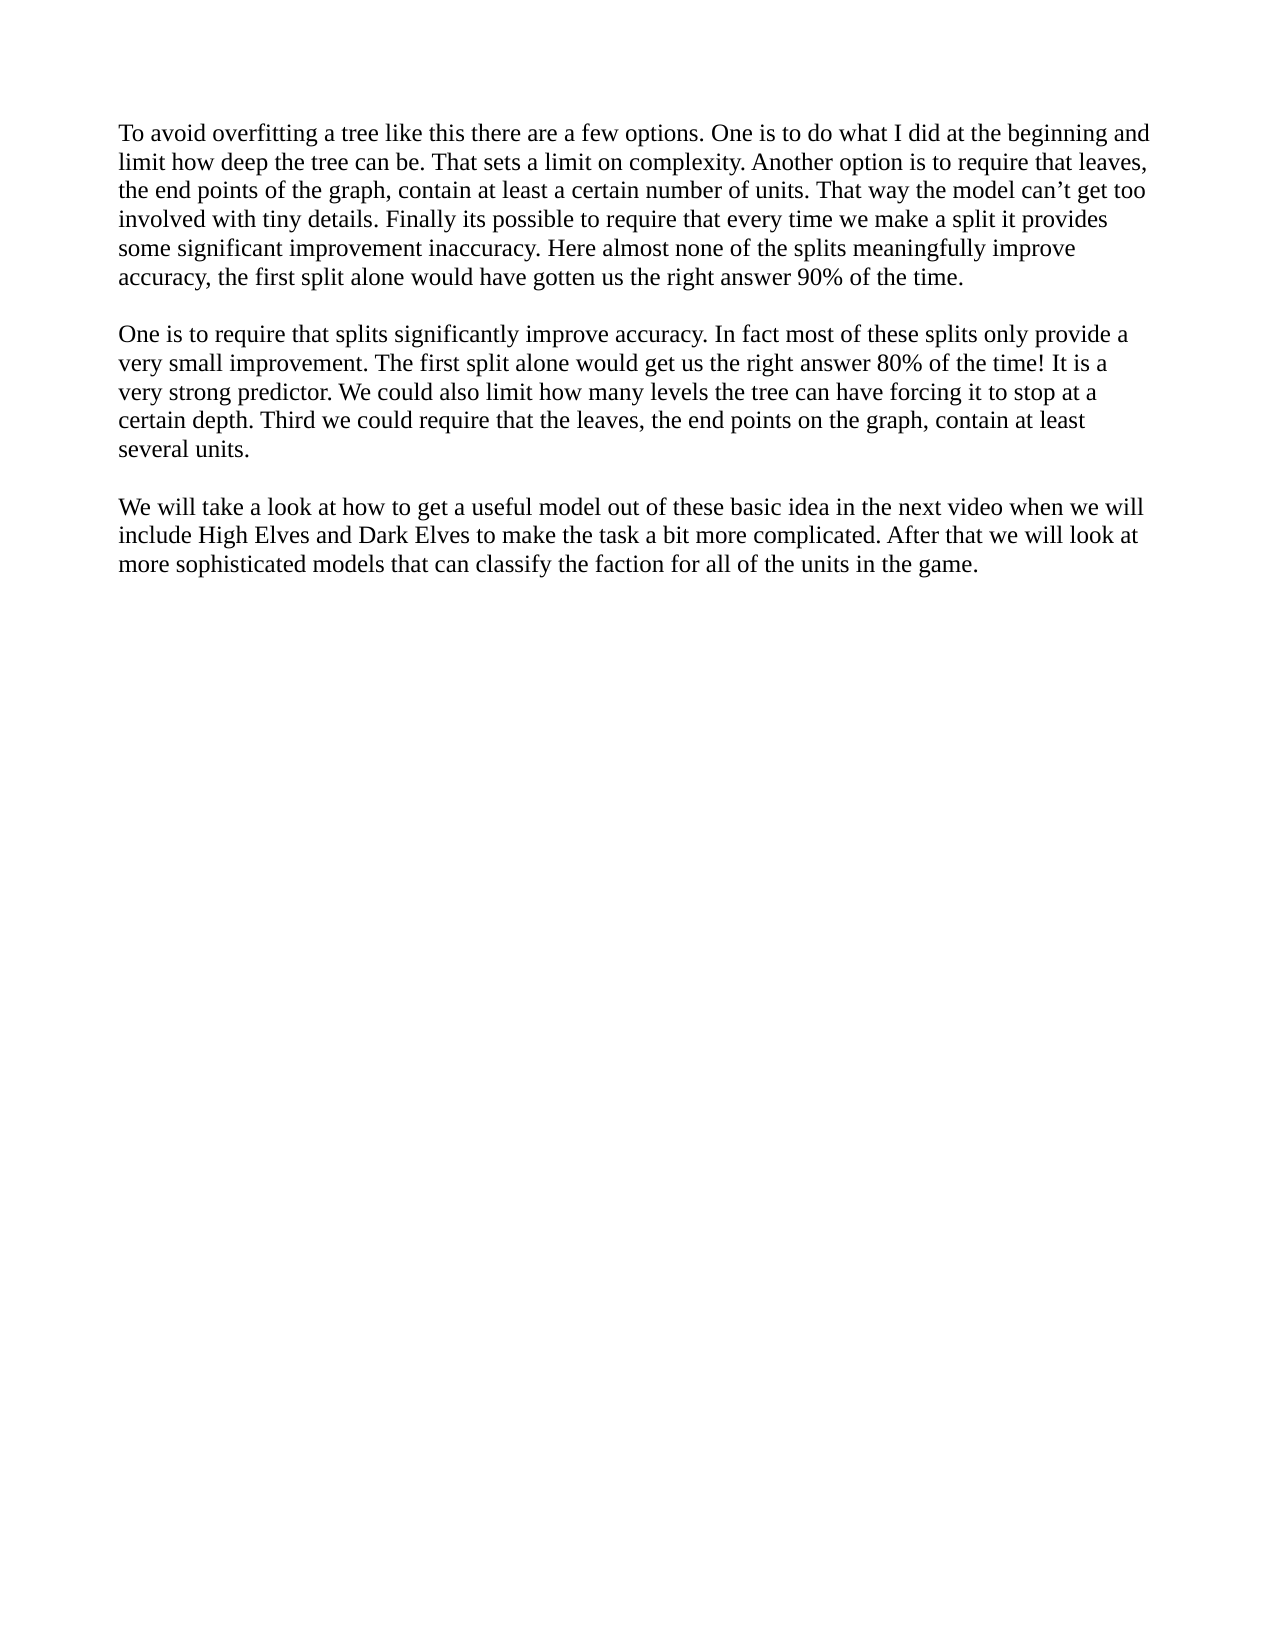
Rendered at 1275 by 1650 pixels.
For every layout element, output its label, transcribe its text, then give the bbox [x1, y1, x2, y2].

text To avoid overfitting a tree like this there are a few options. One is to do what I did at the beginning and limit how deep the tree can be. That sets a limit on complexity. Another option is to require that leaves, the end points of the graph, contain at least a certain number of units. That way the model can’t get too involved with tiny details. Finally its possible to require that every time we make a split it provides some significant improvement inaccuracy. Here almost none of the splits meaningfully improve accuracy, the first split alone would have gotten us the right answer 90% of the time. [118, 118, 1157, 291]
text One is to require that splits significantly improve accuracy. In fact most of these splits only provide a very small improvement. The first split alone would get us the right answer 80% of the time! It is a very strong predictor. We could also limit how many levels the tree can have forcing it to stop at a certain depth. Third we could require that the leaves, the end points on the graph, contain at least several units. [118, 319, 1157, 463]
text We will take a look at how to get a useful model out of these basic idea in the next video when we will include High Elves and Dark Elves to make the task a bit more complicated. After that we will look at more sophisticated models that can classify the faction for all of the units in the game. [118, 492, 1157, 578]
